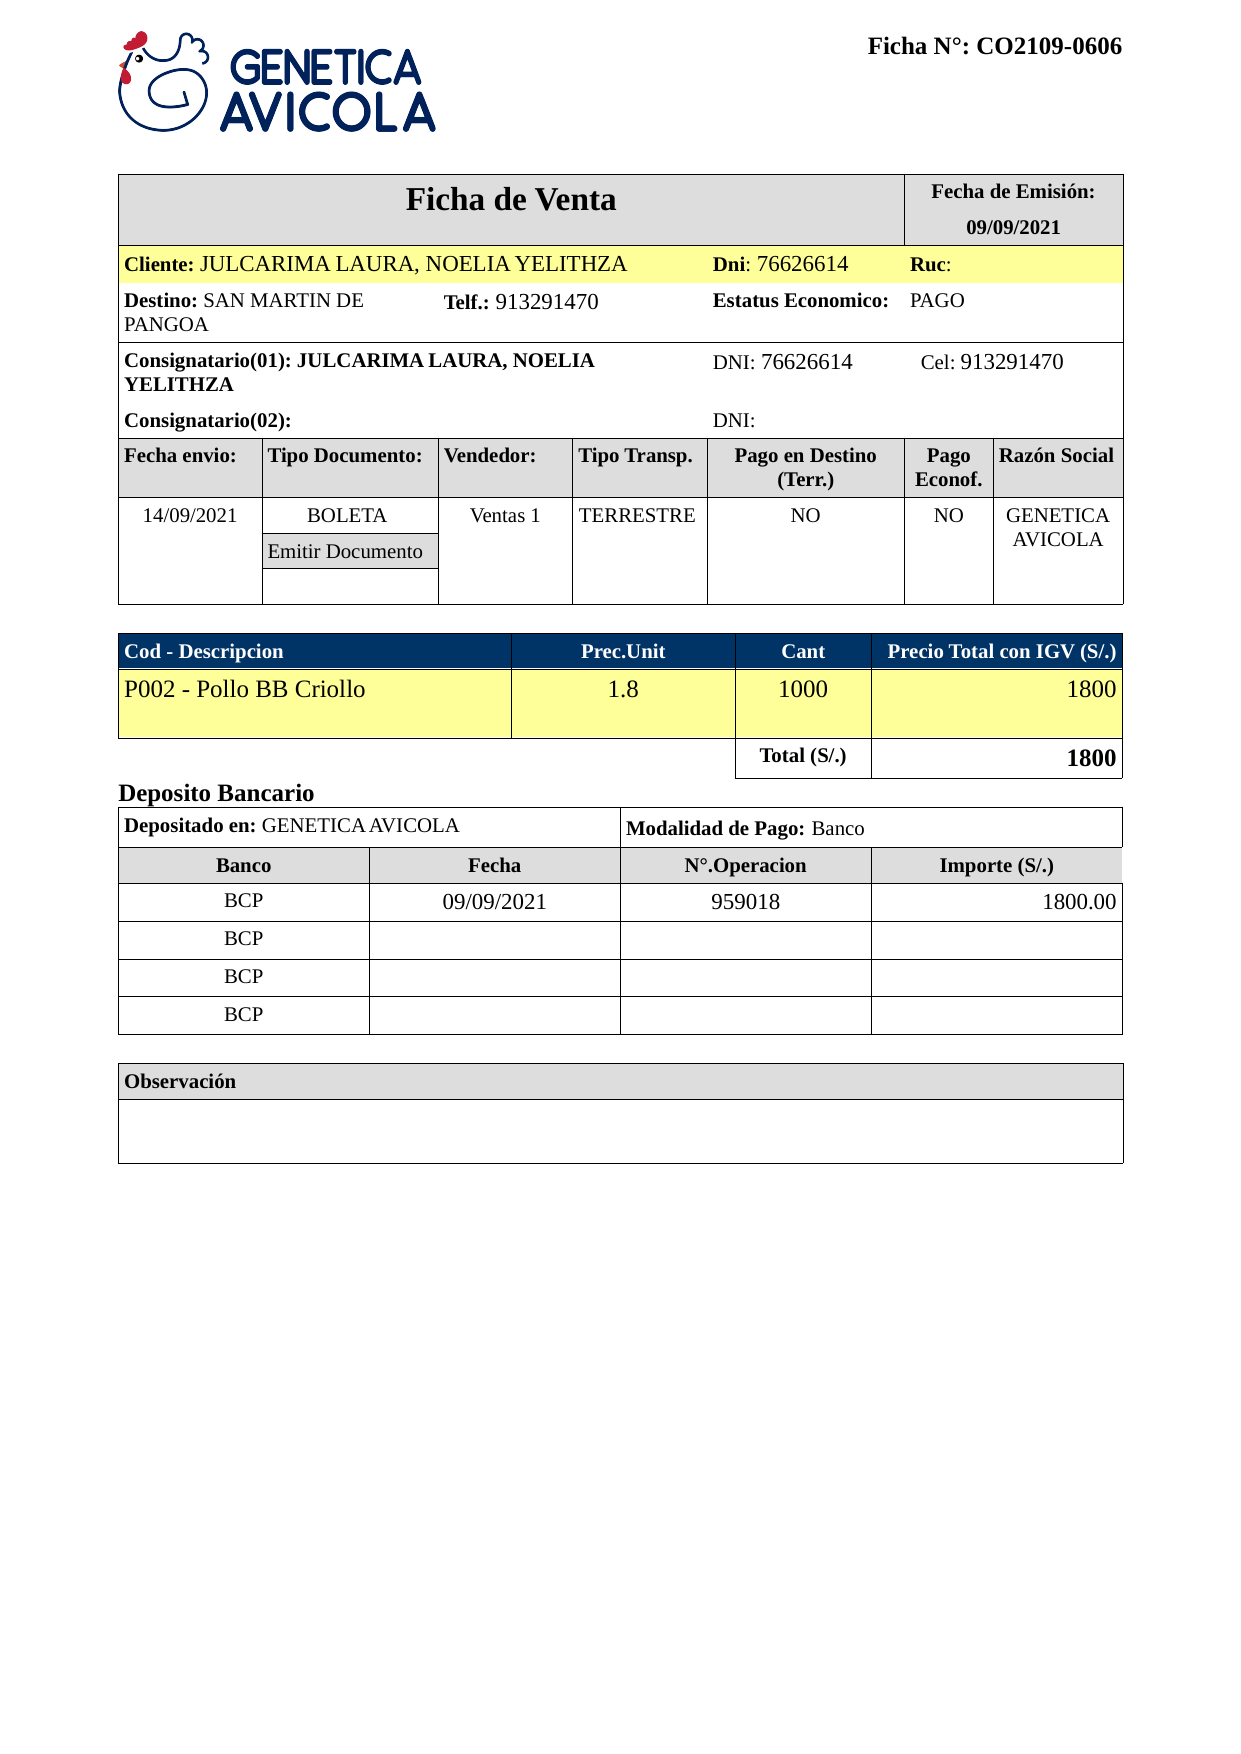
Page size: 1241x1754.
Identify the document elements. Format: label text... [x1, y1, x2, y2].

table_cell TERRESTRE [573, 498, 707, 604]
table_cell [872, 960, 1122, 996]
table_cell Fecha envio: [119, 439, 262, 497]
table_cell P002 - Pollo BB Criollo [119, 670, 511, 737]
table_cell Ruc: [904, 246, 1123, 283]
table_cell 959018 [621, 884, 871, 921]
text Deposito Bancario [118, 778, 1122, 807]
table_cell Telf.: 913291470 [438, 283, 707, 342]
table_cell NO [905, 498, 993, 604]
table_cell Banco [119, 848, 369, 883]
table_cell [621, 997, 871, 1034]
table_cell BCP [119, 960, 369, 996]
table_header Fecha de Emisión: [905, 175, 1123, 209]
table_cell 14/09/2021 [119, 498, 262, 604]
table_cell 1800.00 [872, 884, 1122, 921]
table_cell [872, 922, 1122, 958]
table_cell [621, 960, 871, 996]
table_cell Importe (S/.) [872, 848, 1122, 883]
table_header Prec.Unit [512, 634, 735, 668]
table_cell Razón Social [994, 439, 1123, 497]
table_cell Emitir Documento [263, 534, 438, 568]
table_cell DNI: 76626614 [707, 343, 915, 402]
table_cell Total (S/.) [736, 739, 871, 778]
table_cell Fecha [370, 848, 620, 883]
table_cell 1.8 [512, 670, 735, 737]
table_header Precio Total con IGV (S/.) [872, 634, 1122, 668]
table_cell [118, 739, 511, 778]
table_cell BOLETA [263, 498, 438, 533]
table_cell Tipo Transp. [573, 439, 707, 497]
table_cell [370, 922, 620, 958]
table_cell Vendedor: [439, 439, 572, 497]
table_header Cant [736, 634, 871, 668]
table_header Observación [119, 1064, 1123, 1099]
table_header Cod - Descripcion [119, 634, 511, 668]
table_cell Destino: SAN MARTIN DE PANGOA [119, 283, 438, 342]
table_cell Cliente: JULCARIMA LAURA, NOELIA YELITHZA [119, 246, 707, 283]
table_header Modalidad de Pago: Banco [621, 808, 1122, 847]
table_cell BCP [119, 884, 369, 921]
table_cell [370, 960, 620, 996]
table_cell Ventas 1 [439, 498, 572, 604]
table_cell [370, 997, 620, 1034]
table_cell [511, 739, 735, 778]
table_cell DNI: [707, 402, 1123, 437]
table_cell 1800 [872, 670, 1122, 737]
table_cell Cel: 913291470 [915, 343, 1123, 402]
table_cell 09/09/2021 [370, 884, 620, 921]
table_cell 1000 [736, 670, 871, 737]
table_cell PAGO [904, 283, 1123, 342]
picture [118, 31, 436, 132]
table_cell Consignatario(01): JULCARIMA LAURA, NOELIA YELITHZA [119, 343, 707, 402]
table_cell N°.Operacion [621, 848, 871, 883]
table_cell [621, 922, 871, 958]
table_header Ficha de Venta [119, 175, 904, 245]
table_cell [263, 569, 438, 604]
table_header Depositado en: GENETICA AVICOLA [119, 808, 620, 847]
table_cell NO [708, 498, 904, 604]
table_cell [119, 1100, 1123, 1163]
table_cell Tipo Documento: [263, 439, 438, 497]
table_cell Estatus Economico: [707, 283, 904, 342]
table_cell Pago Econof. [905, 439, 993, 497]
table_cell 09/09/2021 [905, 209, 1123, 245]
table_cell BCP [119, 922, 369, 958]
table_cell Pago en Destino (Terr.) [708, 439, 904, 497]
table_cell 1800 [872, 739, 1122, 778]
table_cell Dni: 76626614 [707, 246, 904, 283]
table_cell Consignatario(02): [119, 402, 707, 437]
table_cell BCP [119, 997, 369, 1034]
table_cell GENETICA AVICOLA [994, 498, 1123, 604]
table_cell [872, 997, 1122, 1034]
